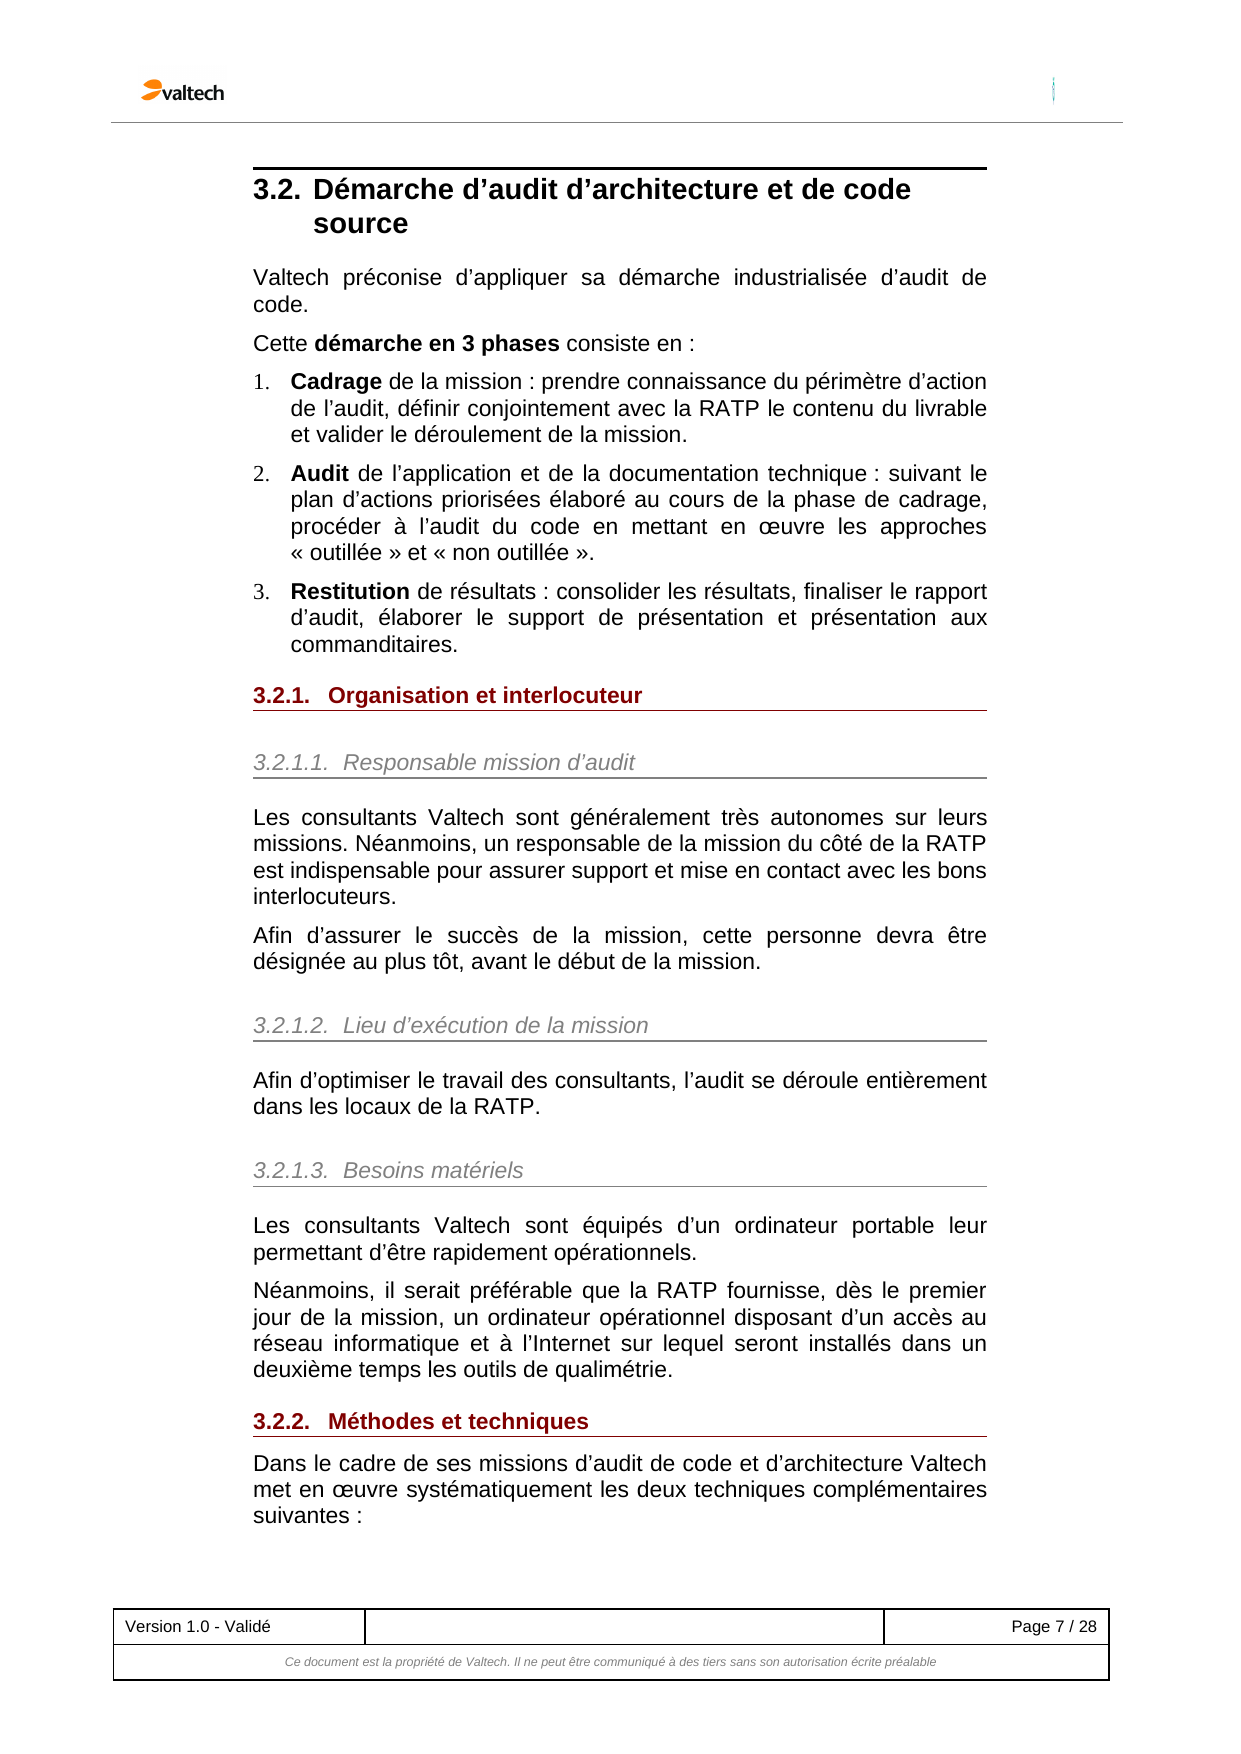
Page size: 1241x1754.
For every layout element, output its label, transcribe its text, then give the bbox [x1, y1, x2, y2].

list Audit de l’application et de la documentation technique : suivant le plan d’actions priorisées élaboré au cours de la phase de cadrage, procéder à l’audit du code en mettant en œuvre les approches « outillée » et « non outillée ». [253, 460, 987, 565]
text Les consultants Valtech sont équipés d’un ordinateur portable leur permettant d’être rapidement opérationnels. [253, 1212, 987, 1265]
subtitle Méthodes et techniques [253, 1408, 987, 1436]
subtitle Lieu d’exécution de la mission [253, 1012, 987, 1040]
picture [138, 65, 227, 104]
list Cadrage de la mission : prendre connaissance du périmètre d’action de l’audit, définir conjointement avec la RATP le contenu du livrable et valider le déroulement de la mission. [253, 368, 987, 447]
subtitle Responsable mission d’audit [253, 749, 987, 777]
text Les consultants Valtech sont généralement très autonomes sur leurs missions. Néanmoins, un responsable de la mission du côté de la RATP est indispensable pour assurer support et mise en contact avec les bons interlocuteurs. [253, 804, 987, 909]
text Afin d’assurer le succès de la mission, cette personne devra être désignée au plus tôt, avant le début de la mission. [253, 922, 987, 974]
text Néanmoins, il serait préférable que la RATP fournisse, dès le premier jour de la mission, un ordinateur opérationnel disposant d’un accès au réseau informatique et à l’Internet sur lequel seront installés dans un deuxième temps les outils de qualimétrie. [253, 1277, 987, 1383]
subtitle Besoins matériels [253, 1157, 987, 1186]
subtitle Démarche d’audit d’architecture et de code source [253, 170, 987, 239]
subtitle Organisation et interlocuteur [253, 682, 987, 710]
text Valtech préconise d’appliquer sa démarche industrialisée d’audit de code. [253, 264, 987, 317]
text Dans le cadre de ses missions d’audit de code et d’architecture Valtech met en œuvre systématiquement les deux techniques complémentaires suivantes : [253, 1450, 987, 1529]
text Cette démarche en 3 phases consiste en : [253, 329, 987, 356]
text Afin d’optimiser le travail des consultants, l’audit se déroule entièrement dans les locaux de la RATP. [253, 1067, 987, 1120]
list Restitution de résultats : consolider les résultats, finaliser le rapport d’audit, élaborer le support de présentation et présentation aux commanditaires. [253, 578, 987, 657]
